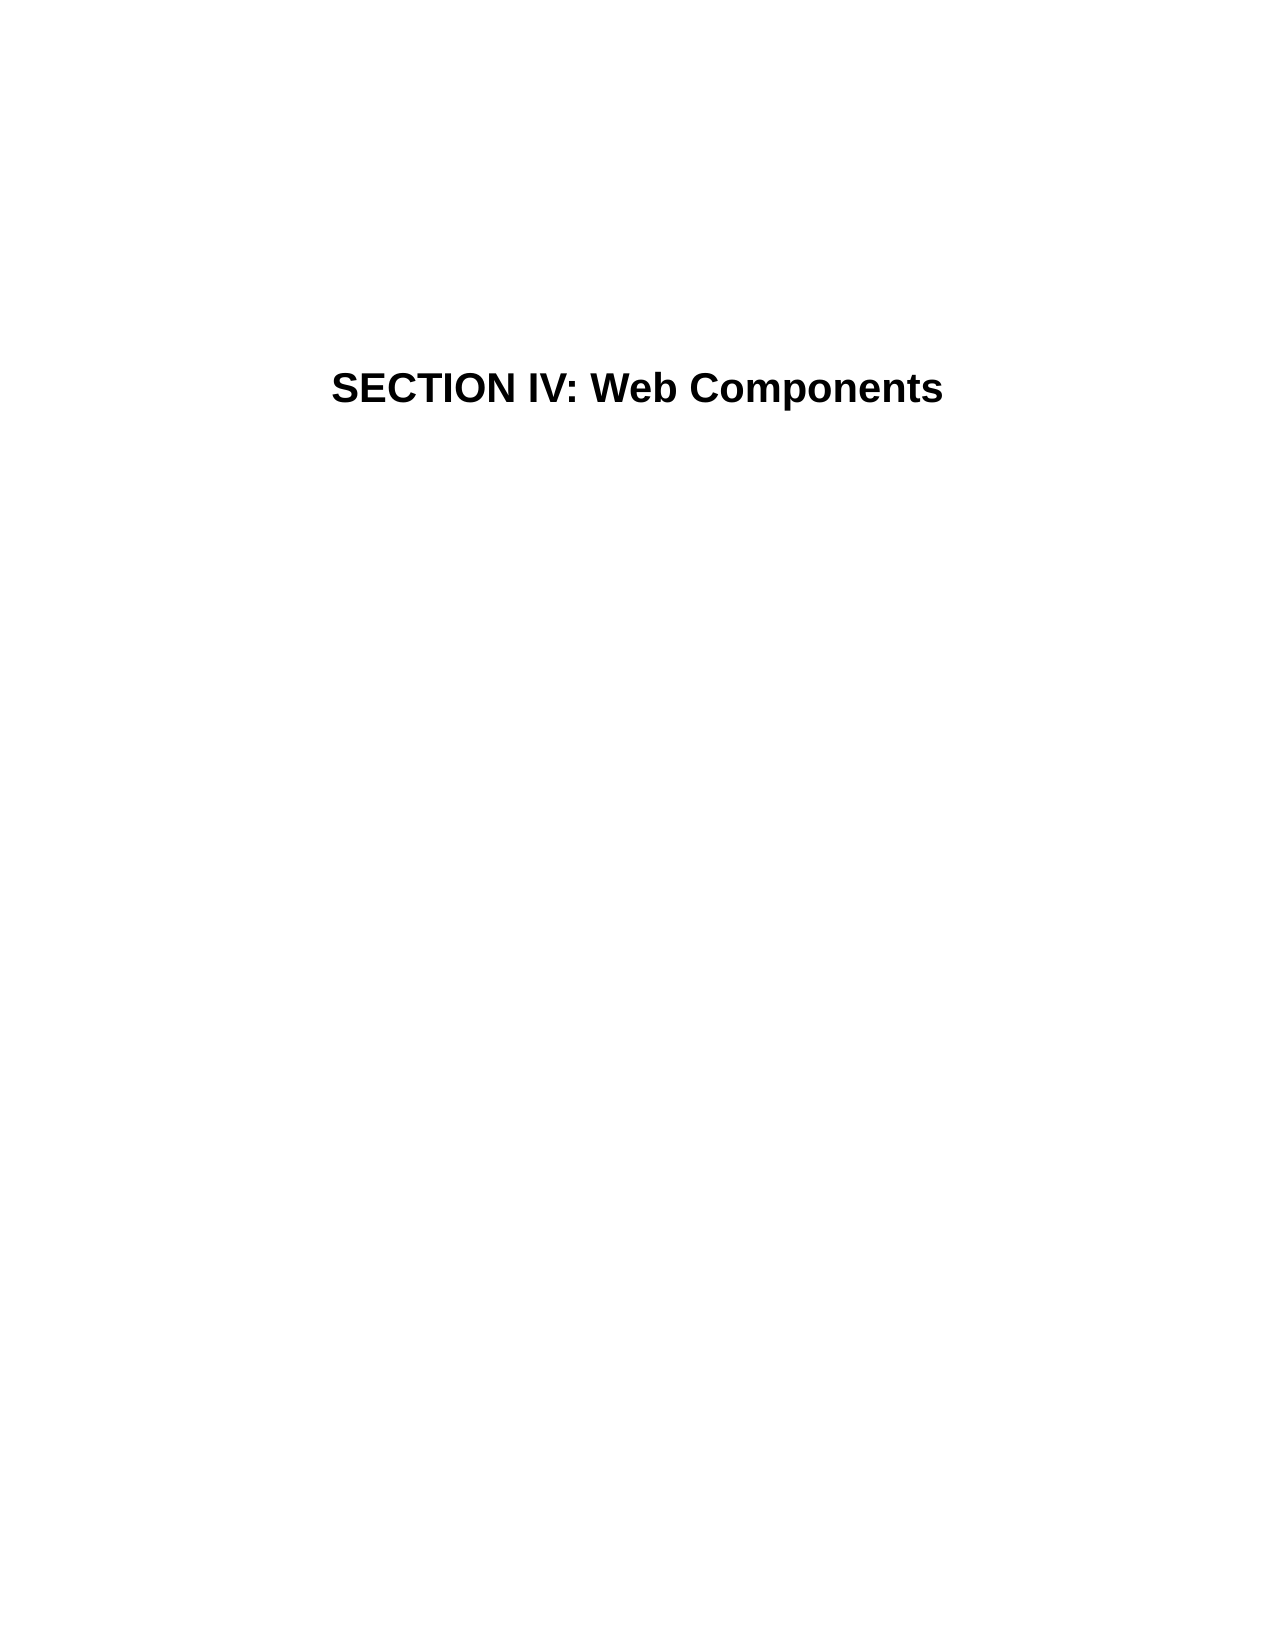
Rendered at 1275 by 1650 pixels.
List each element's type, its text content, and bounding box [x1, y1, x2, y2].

subtitle SECTION IV: Web Components [118, 365, 1157, 411]
